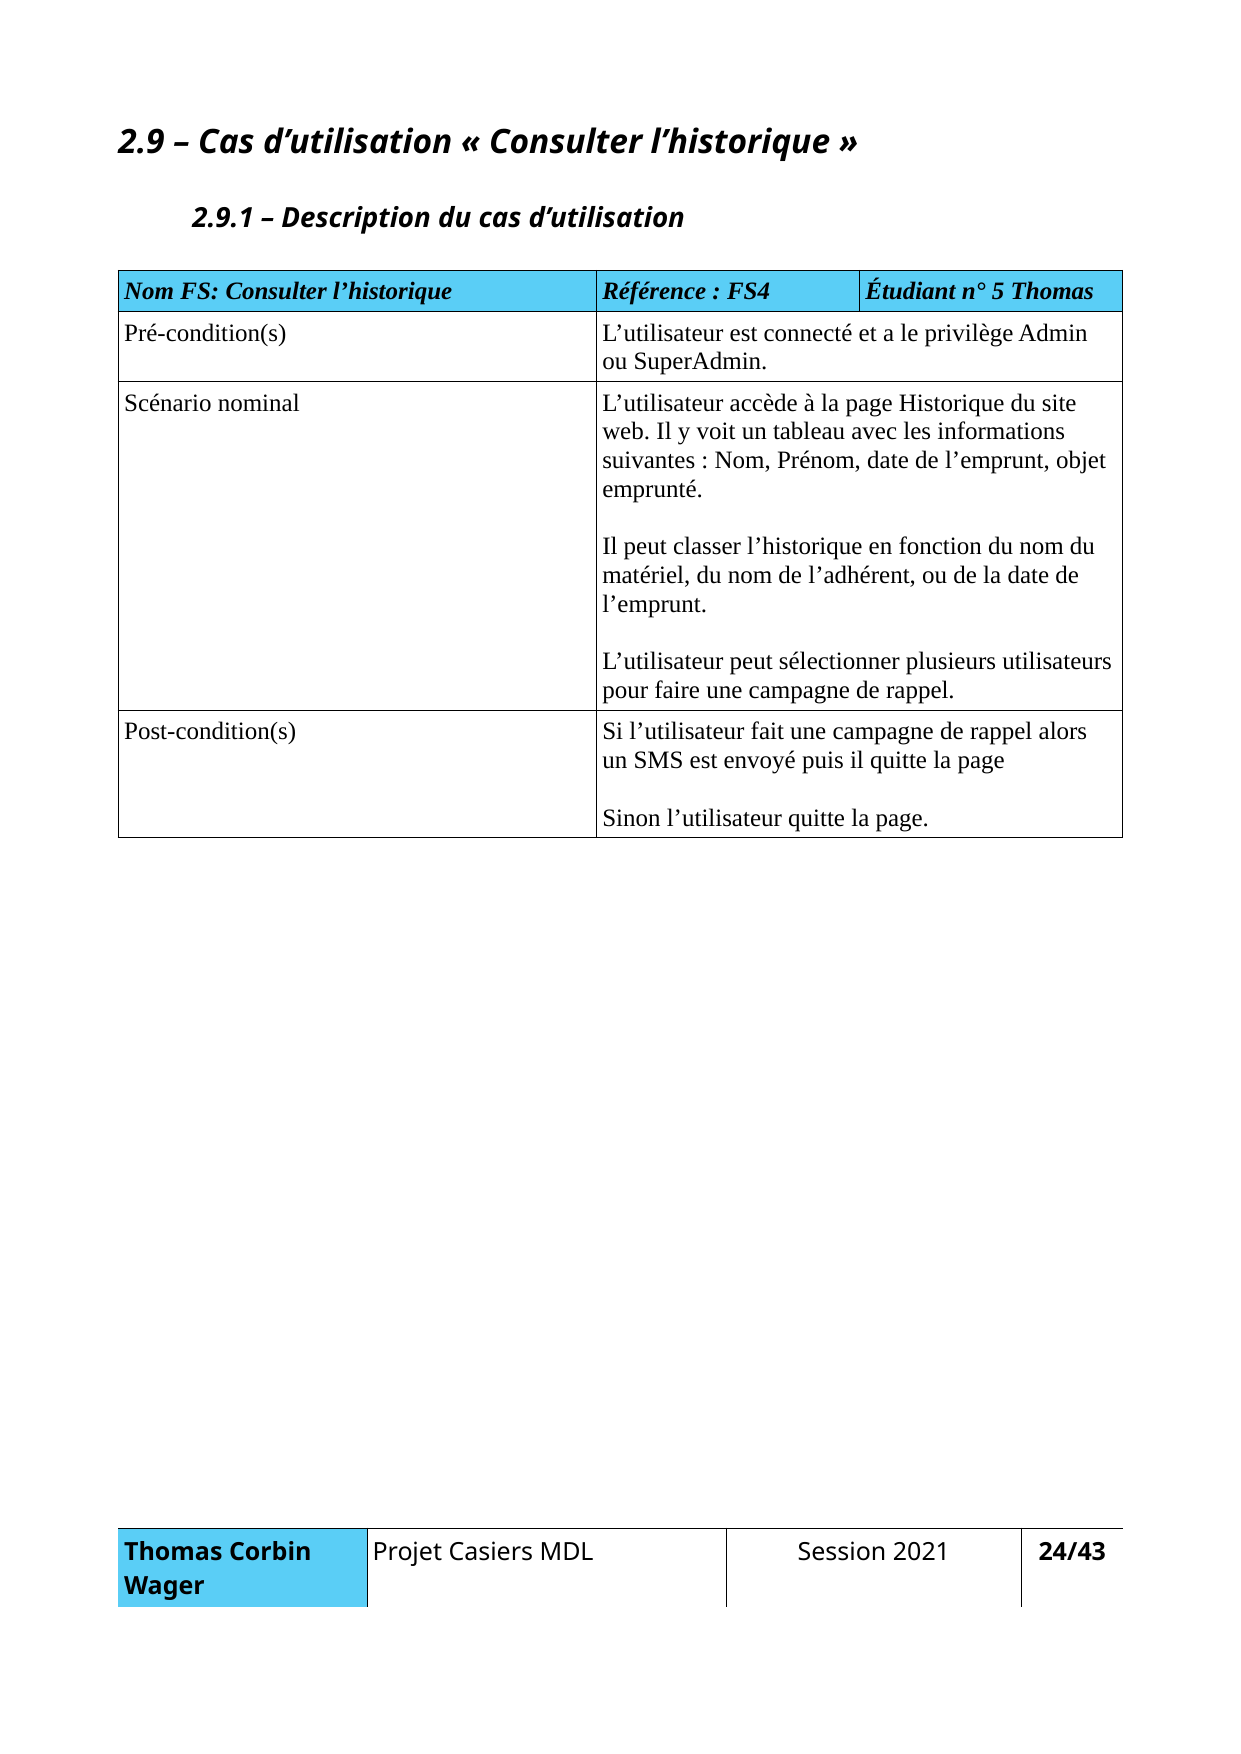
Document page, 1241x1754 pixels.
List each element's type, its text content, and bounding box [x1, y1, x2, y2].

table_header Étudiant n° 5 Thomas [860, 271, 1122, 311]
table_cell Pré-condition(s) [119, 312, 596, 381]
table_header Référence : FS4 [597, 271, 859, 311]
table_header Nom FS: Consulter l’historique [119, 271, 596, 311]
subtitle 2.9.1 – Description du cas d’utilisation [118, 198, 1122, 236]
subtitle 2.9 – Cas d’utilisation « Consulter l’historique » [118, 118, 1122, 164]
table_cell L’utilisateur accède à la page Historique du site web. Il y voit un tableau avec les informations suivantes : Nom, Prénom, date de l’emprunt, objet emprunté. Il peut classer l’historique en fonction du nom du matériel, du nom de l’adhérent, ou de la date de l’emprunt. L’utilisateur peut sélectionner plusieurs utilisateurs pour faire une campagne de rappel. [597, 382, 1122, 710]
table_cell Si l’utilisateur fait une campagne de rappel alors un SMS est envoyé puis il quitte la page Sinon l’utilisateur quitte la page. [597, 711, 1122, 837]
table_cell Post-condition(s) [119, 711, 596, 837]
table_cell Scénario nominal [119, 382, 596, 710]
table_cell L’utilisateur est connecté et a le privilège Admin ou SuperAdmin. [597, 312, 1122, 381]
